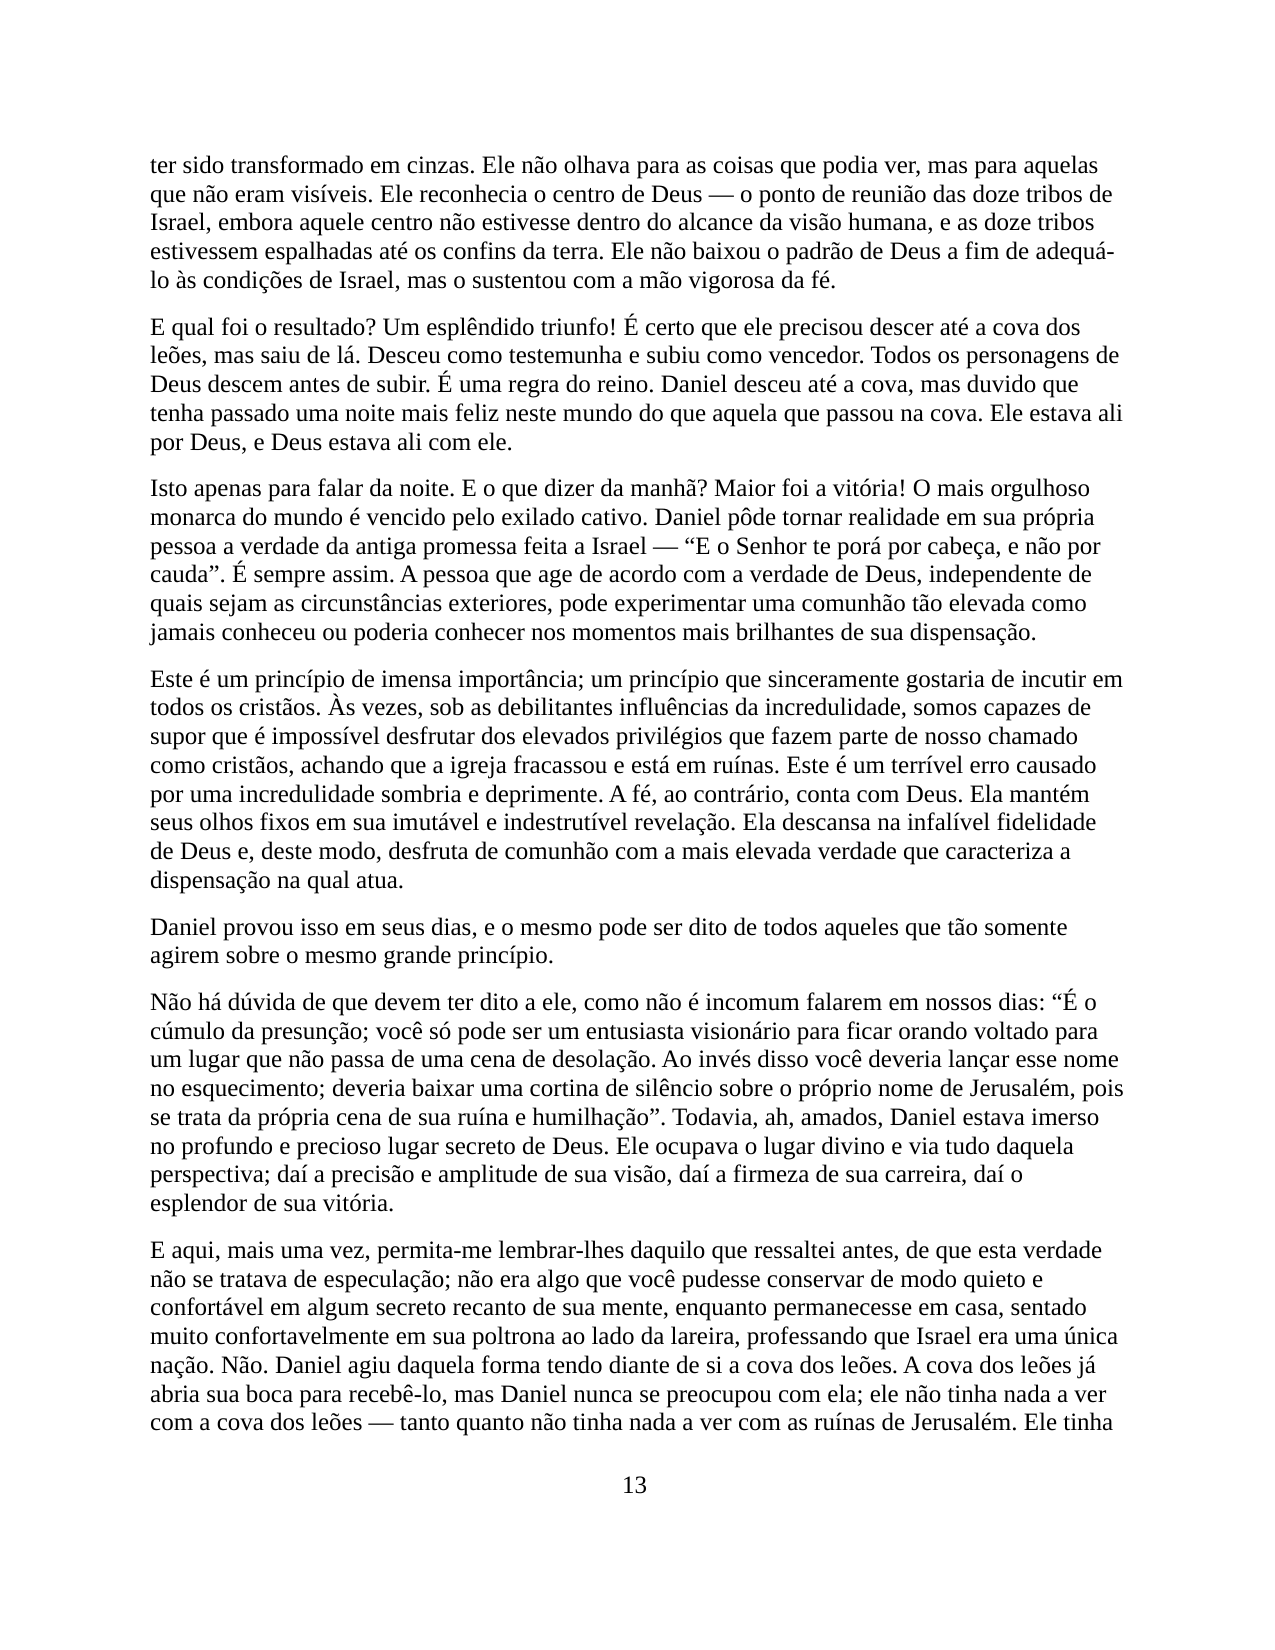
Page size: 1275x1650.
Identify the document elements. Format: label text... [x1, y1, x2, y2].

text ter sido transformado em cinzas. Ele não olhava para as coisas que podia ver, mas para aquelas que não eram visíveis. Ele reconhecia o centro de Deus — o ponto de reunião das doze tribos de Israel, embora aquele centro não estivesse dentro do alcance da visão humana, e as doze tribos estivessem espalhadas até os confins da terra. Ele não baixou o padrão de Deus a fim de adequá-lo às condições de Israel, mas o sustentou com a mão vigorosa da fé. [150, 150, 1125, 294]
text Este é um princípio de imensa importância; um princípio que sinceramente gostaria de incutir em todos os cristãos. Às vezes, sob as debilitantes influências da incredulidade, somos capazes de supor que é impossível desfrutar dos elevados privilégios que fazem parte de nosso chamado como cristãos, achando que a igreja fracassou e está em ruínas. Este é um terrível erro causado por uma incredulidade sombria e deprimente. A fé, ao contrário, conta com Deus. Ela mantém seus olhos fixos em sua imutável e indestrutível revelação. Ela descansa na infalível fidelidade de Deus e, deste modo, desfruta de comunhão com a mais elevada verdade que caracteriza a dispensação na qual atua. [150, 664, 1125, 894]
text Daniel provou isso em seus dias, e o mesmo pode ser dito de todos aqueles que tão somente agirem sobre o mesmo grande princípio. [150, 912, 1125, 969]
text Não há dúvida de que devem ter dito a ele, como não é incomum falarem em nossos dias: “É o cúmulo da presunção; você só pode ser um entusiasta visionário para ficar orando voltado para um lugar que não passa de uma cena de desolação. Ao invés disso você deveria lançar esse nome no esquecimento; deveria baixar uma cortina de silêncio sobre o próprio nome de Jerusalém, pois se trata da própria cena de sua ruína e humilhação”. Todavia, ah, amados, Daniel estava imerso no profundo e precioso lugar secreto de Deus. Ele ocupava o lugar divino e via tudo daquela perspectiva; daí a precisão e amplitude de sua visão, daí a firmeza de sua carreira, daí o esplendor de sua vitória. [150, 987, 1125, 1217]
text Isto apenas para falar da noite. E o que dizer da manhã? Maior foi a vitória! O mais orgulhoso monarca do mundo é vencido pelo exilado cativo. Daniel pôde tornar realidade em sua própria pessoa a verdade da antiga promessa feita a Israel — “E o Senhor te porá por cabeça, e não por cauda”. É sempre assim. A pessoa que age de acordo com a verdade de Deus, independente de quais sejam as circunstâncias exteriores, pode experimentar uma comunhão tão elevada como jamais conheceu ou poderia conhecer nos momentos mais brilhantes de sua dispensação. [150, 473, 1125, 646]
text E qual foi o resultado? Um esplêndido triunfo! É certo que ele precisou descer até a cova dos leões, mas saiu de lá. Desceu como testemunha e subiu como vencedor. Todos os personagens de Deus descem antes de subir. É uma regra do reino. Daniel desceu até a cova, mas duvido que tenha passado uma noite mais feliz neste mundo do que aquela que passou na cova. Ele estava ali por Deus, e Deus estava ali com ele. [150, 312, 1125, 455]
text E aqui, mais uma vez, permita-me lembrar-lhes daquilo que ressaltei antes, de que esta verdade não se tratava de especulação; não era algo que você pudesse conservar de modo quieto e confortável em algum secreto recanto de sua mente, enquanto permanecesse em casa, sentado muito confortavelmente em sua poltrona ao lado da lareira, professando que Israel era uma única nação. Não. Daniel agiu daquela forma tendo diante de si a cova dos leões. A cova dos leões já abria sua boca para recebê-lo, mas Daniel nunca se preocupou com ela; ele não tinha nada a ver com a cova dos leões — tanto quanto não tinha nada a ver com as ruínas de Jerusalém. Ele tinha [150, 1235, 1125, 1436]
